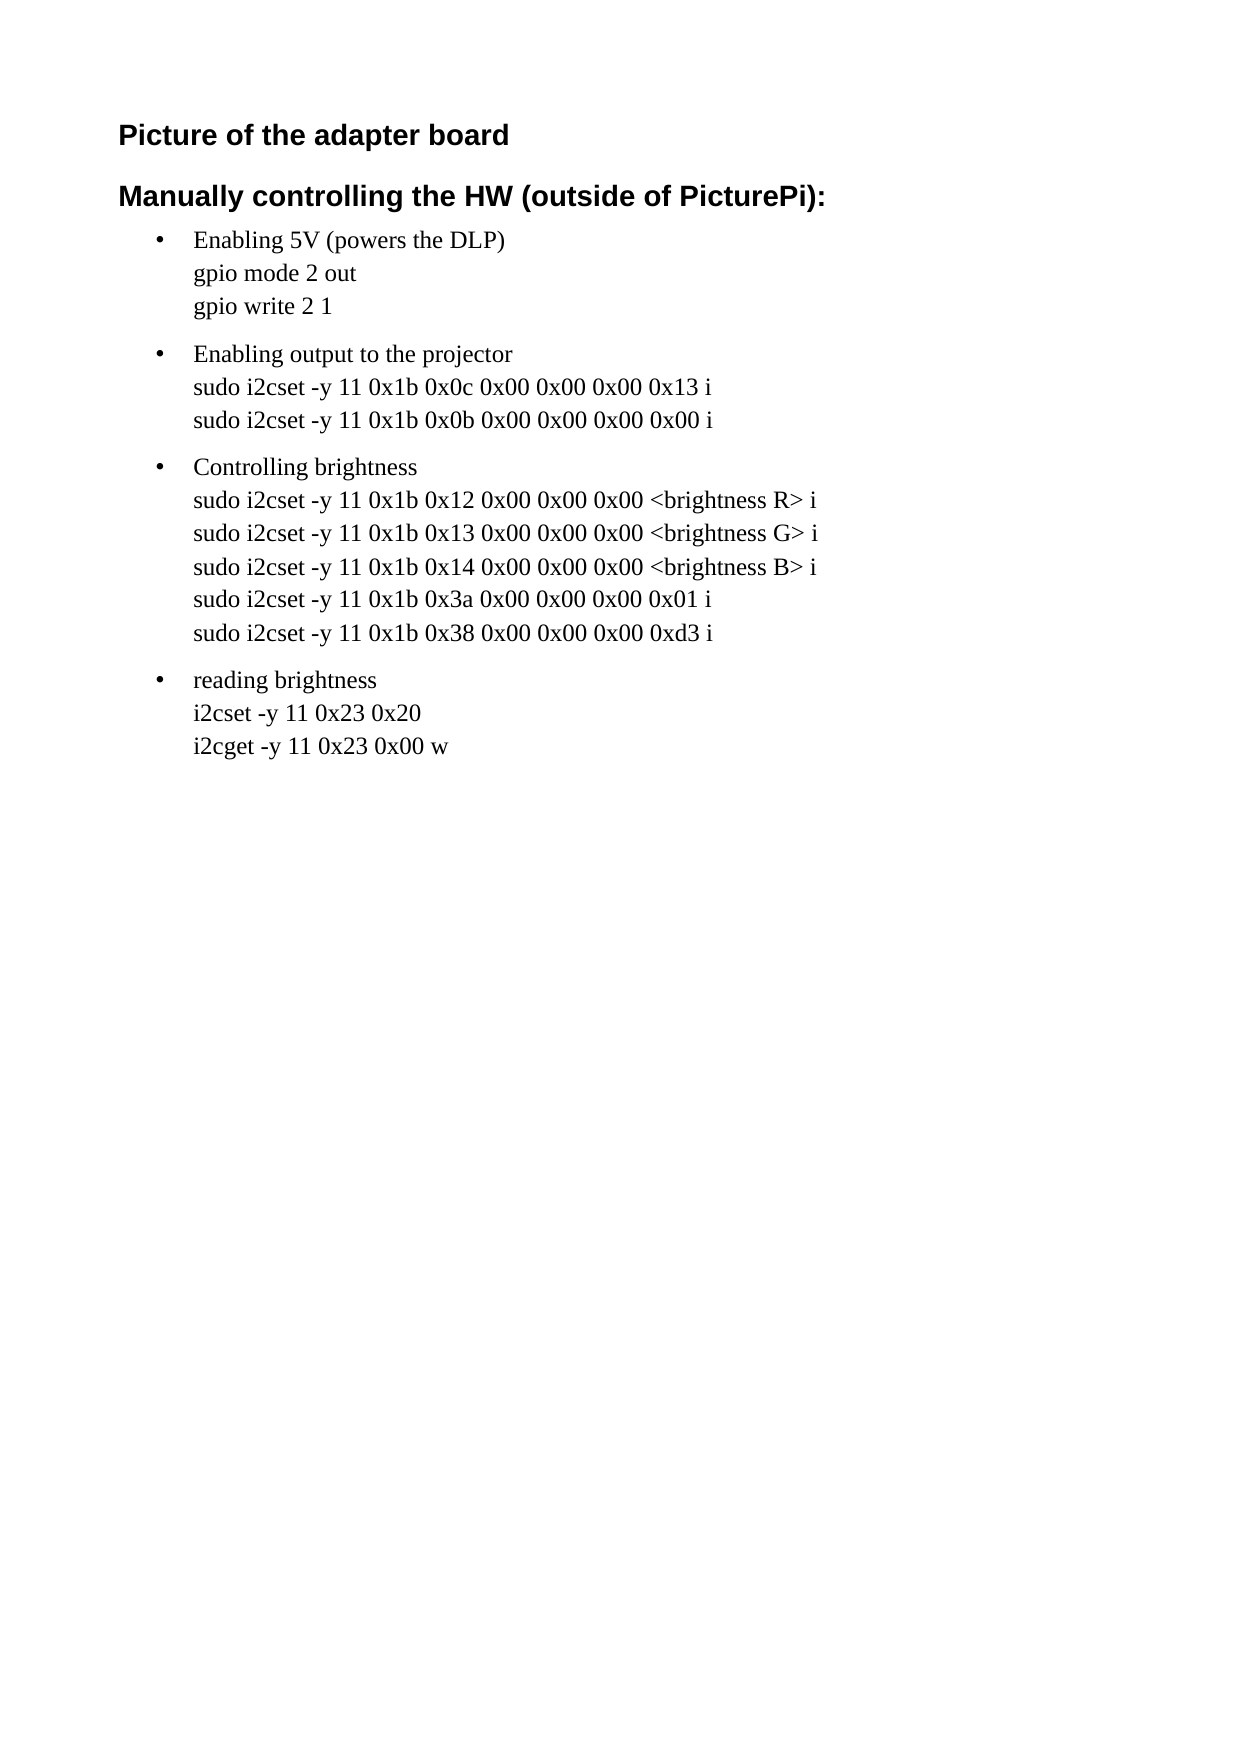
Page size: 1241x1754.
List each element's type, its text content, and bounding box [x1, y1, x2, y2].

list Controlling brightness sudo i2cset -y 11 0x1b 0x12 0x00 0x00 0x00 <brightness R> i sudo i2cset -y 11 0x1b 0x13 0x00 0x00 0x00 <brightness G> i sudo i2cset -y 11 0x1b 0x14 0x00 0x00 0x00 <brightness B> i sudo i2cset -y 11 0x1b 0x3a 0x00 0x00 0x00 0x01 i sudo i2cset -y 11 0x1b 0x38 0x00 0x00 0x00 0xd3 i [156, 452, 1122, 646]
list Enabling output to the projector sudo i2cset -y 11 0x1b 0x0c 0x00 0x00 0x00 0x13 i sudo i2cset -y 11 0x1b 0x0b 0x00 0x00 0x00 0x00 i [156, 339, 1122, 434]
subtitle Manually controlling the HW (outside of PicturePi): [118, 179, 1122, 213]
list reading brightness i2cset -y 11 0x23 0x20 i2cget -y 11 0x23 0x00 w [156, 665, 1122, 793]
list Enabling 5V (powers the DLP) gpio mode 2 out gpio write 2 1 [156, 225, 1122, 320]
subtitle Picture of the adapter board [118, 118, 1122, 152]
